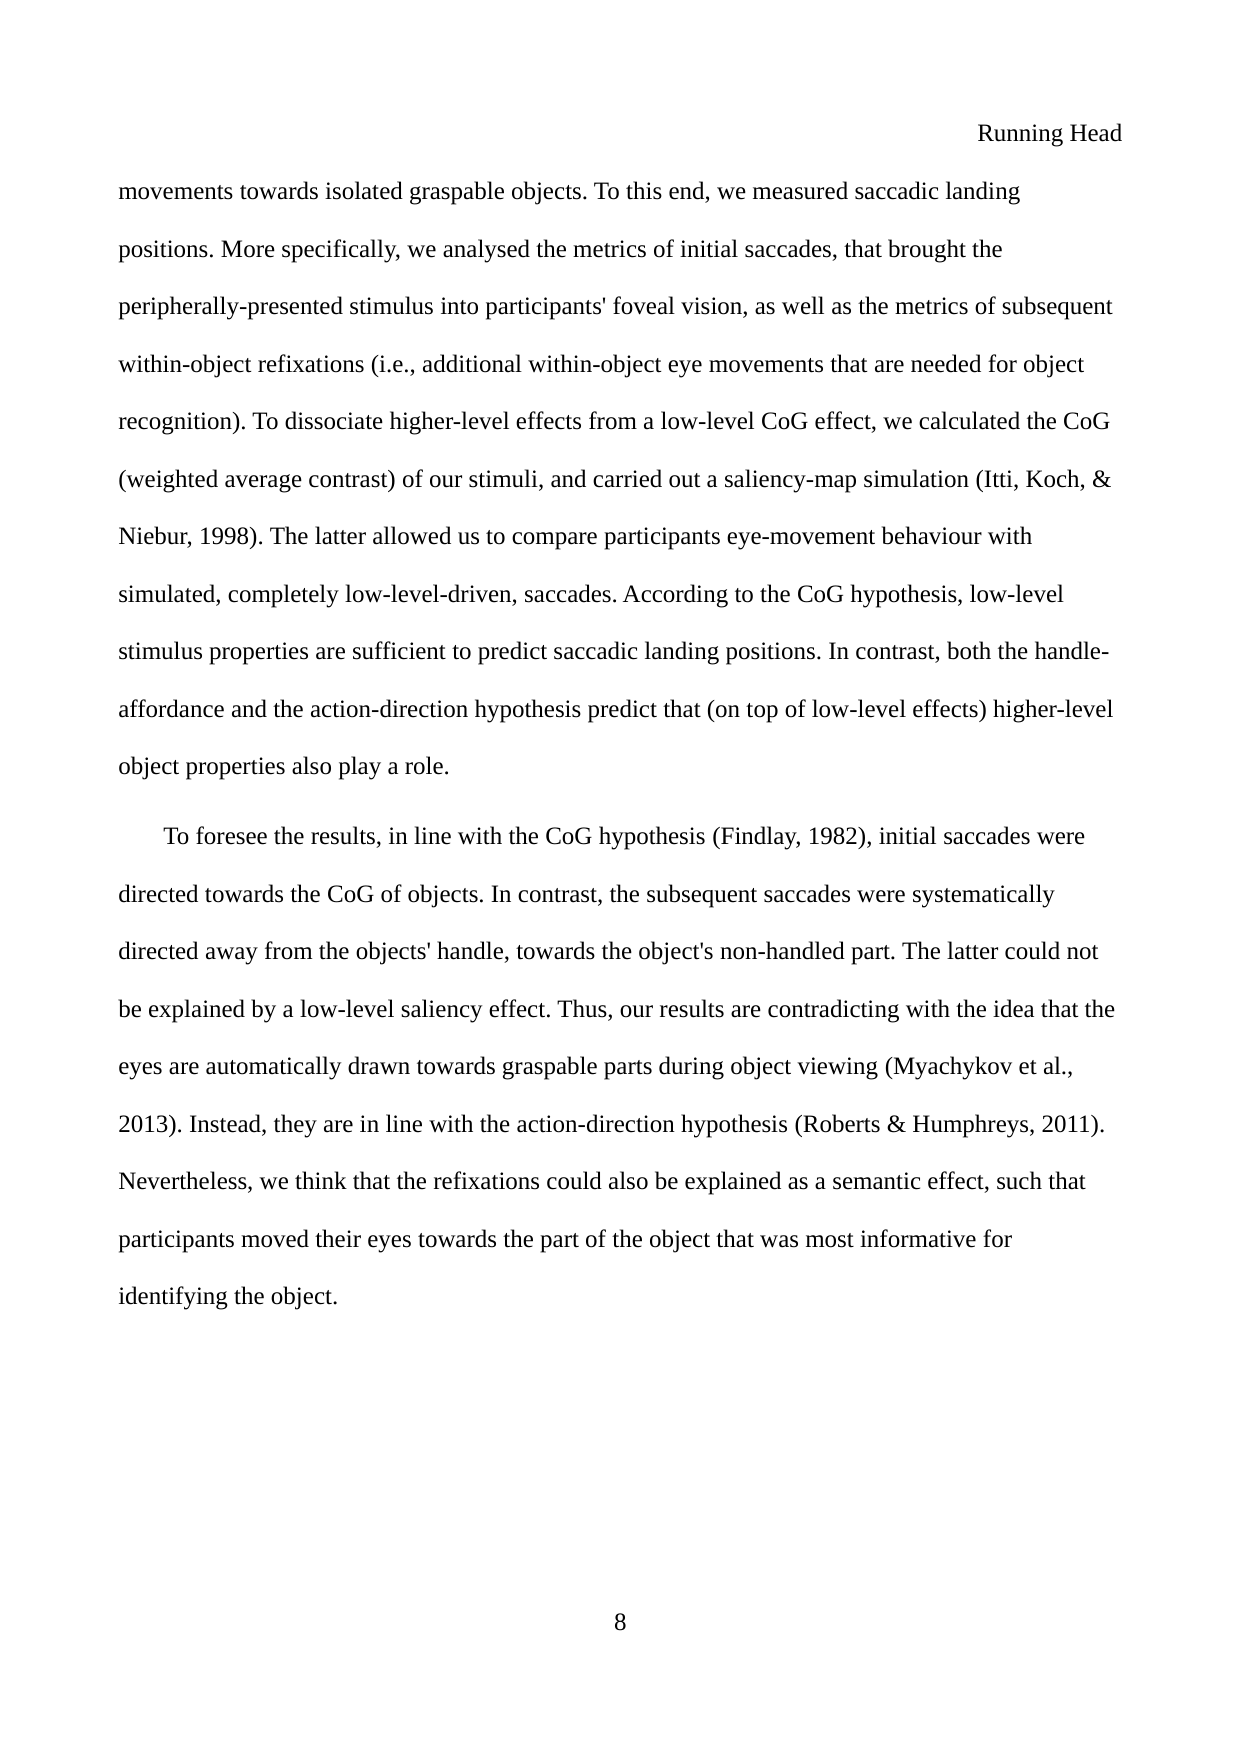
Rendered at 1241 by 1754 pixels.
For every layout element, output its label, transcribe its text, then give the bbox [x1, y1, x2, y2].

text movements towards isolated graspable objects. To this end, we measured saccadic landing positions. More specifically, we analysed the metrics of initial saccades, that brought the peripherally-presented stimulus into participants' foveal vision, as well as the metrics of subsequent within-object refixations (i.e., additional within-object eye movements that are needed for object recognition). To dissociate higher-level effects from a low-level CoG effect, we calculated the CoG (weighted average contrast) of our stimuli, and carried out a saliency-map simulation (Itti, Koch, & Niebur, 1998). The latter allowed us to compare participants eye-movement behaviour with simulated, completely low-level-driven, saccades. According to the CoG hypothesis, low-level stimulus properties are sufficient to predict saccadic landing positions. In contrast, both the handle-affordance and the action-direction hypothesis predict that (on top of low-level effects) higher-level object properties also play a role. [118, 176, 1122, 780]
text To foresee the results, in line with the CoG hypothesis (Findlay, 1982), initial saccades were directed towards the CoG of objects. In contrast, the subsequent saccades were systematically directed away from the objects' handle, towards the object's non-handled part. The latter could not be explained by a low-level saliency effect. Thus, our results are contradicting with the idea that the eyes are automatically drawn towards graspable parts during object viewing (Myachykov et al., 2013). Instead, they are in line with the action-direction hypothesis (Roberts & Humphreys, 2011). Nevertheless, we think that the refixations could also be explained as a semantic effect, such that participants moved their eyes towards the part of the object that was most informative for identifying the object. [118, 821, 1122, 1310]
